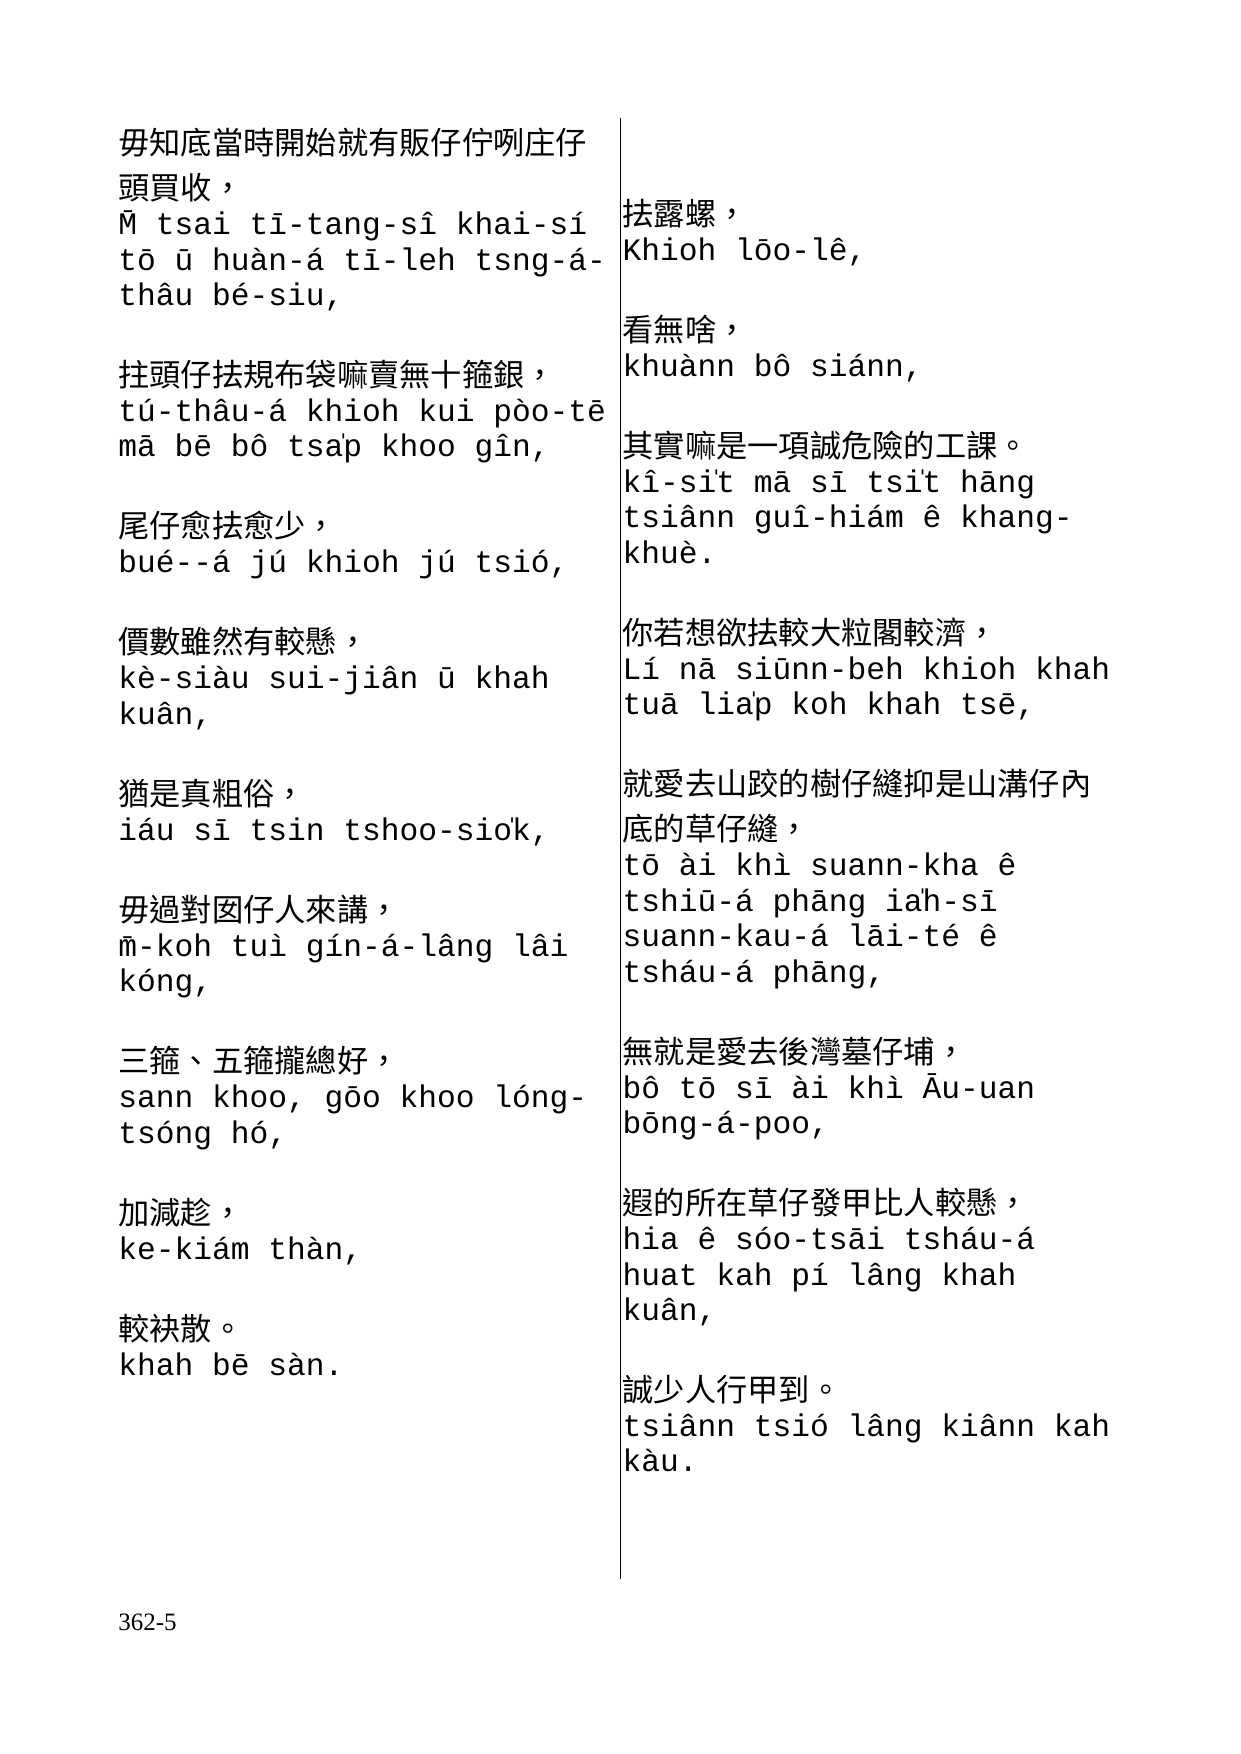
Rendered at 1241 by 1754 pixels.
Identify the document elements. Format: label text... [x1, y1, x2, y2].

text iáu sī tsin tshoo-sio̍k, [118, 814, 618, 850]
text tō ài khì suann-kha ê tshiū-á phāng ia̍h-sī suann-kau-á lāi-té ê tsháu-á phāng, [622, 850, 1122, 991]
text bué--á jú khioh jú tsió, [118, 547, 618, 582]
text 較袂散。 [118, 1304, 618, 1349]
text khah bē sàn. [118, 1349, 618, 1385]
text ke-kiám thàn, [118, 1233, 618, 1269]
text 毋知底當時開始就有販仔佇咧庄仔頭買收， [118, 118, 618, 208]
text 其實嘛是一項誠危險的工課。 [622, 421, 1122, 466]
text 誠少人行甲到。 [622, 1365, 1122, 1410]
text 毋過對囡仔人來講， [118, 885, 618, 930]
text Lí nā siūnn-beh khioh khah tuā lia̍p koh khah tsē, [622, 653, 1122, 724]
text 你若想欲抾較大粒閣較濟， [622, 608, 1122, 653]
text Khioh lōo-lê, [622, 234, 1122, 269]
text bô tō sī ài khì Āu-uan bōng-á-poo, [622, 1072, 1122, 1143]
text 遐的所在草仔發甲比人較懸， [622, 1178, 1122, 1223]
text 價數雖然有較懸， [118, 618, 618, 663]
text tú-thâu-á khioh kui pòo-tē mā bē bô tsa̍p khoo gîn, [118, 395, 618, 466]
text tsiânn tsió lâng kiânn kah kàu. [622, 1410, 1122, 1481]
text hia ê sóo-tsāi tsháu-á huat kah pí lâng khah kuân, [622, 1223, 1122, 1330]
text 尾仔愈抾愈少， [118, 502, 618, 547]
text khuànn bô siánn, [622, 350, 1122, 386]
text 拄頭仔抾規布袋嘛賣無十箍銀， [118, 350, 618, 395]
text 猶是真粗俗， [118, 769, 618, 814]
text m̄-koh tuì gín-á-lâng lâi kóng, [118, 930, 618, 1001]
text sann khoo, gōo khoo lóng-tsóng hó, [118, 1082, 618, 1153]
text kè-siàu sui-jiân ū khah kuân, [118, 663, 618, 734]
text 無就是愛去後灣墓仔埔， [622, 1027, 1122, 1072]
text 抾露螺， [622, 189, 1122, 234]
text 就愛去山跤的樹仔縫抑是山溝仔內底的草仔縫， [622, 759, 1122, 850]
text 看無啥， [622, 305, 1122, 350]
text M̄ tsai tī-tang-sî khai-sí tō ū huàn-á tī-leh tsng-á-thâu bé-siu, [118, 208, 618, 315]
text kî-si̍t mā sī tsi̍t hāng tsiânn guî-hiám ê khang-khuè. [622, 466, 1122, 572]
text 三箍、五箍攏總好， [118, 1037, 618, 1082]
text 加減趁， [118, 1188, 618, 1233]
